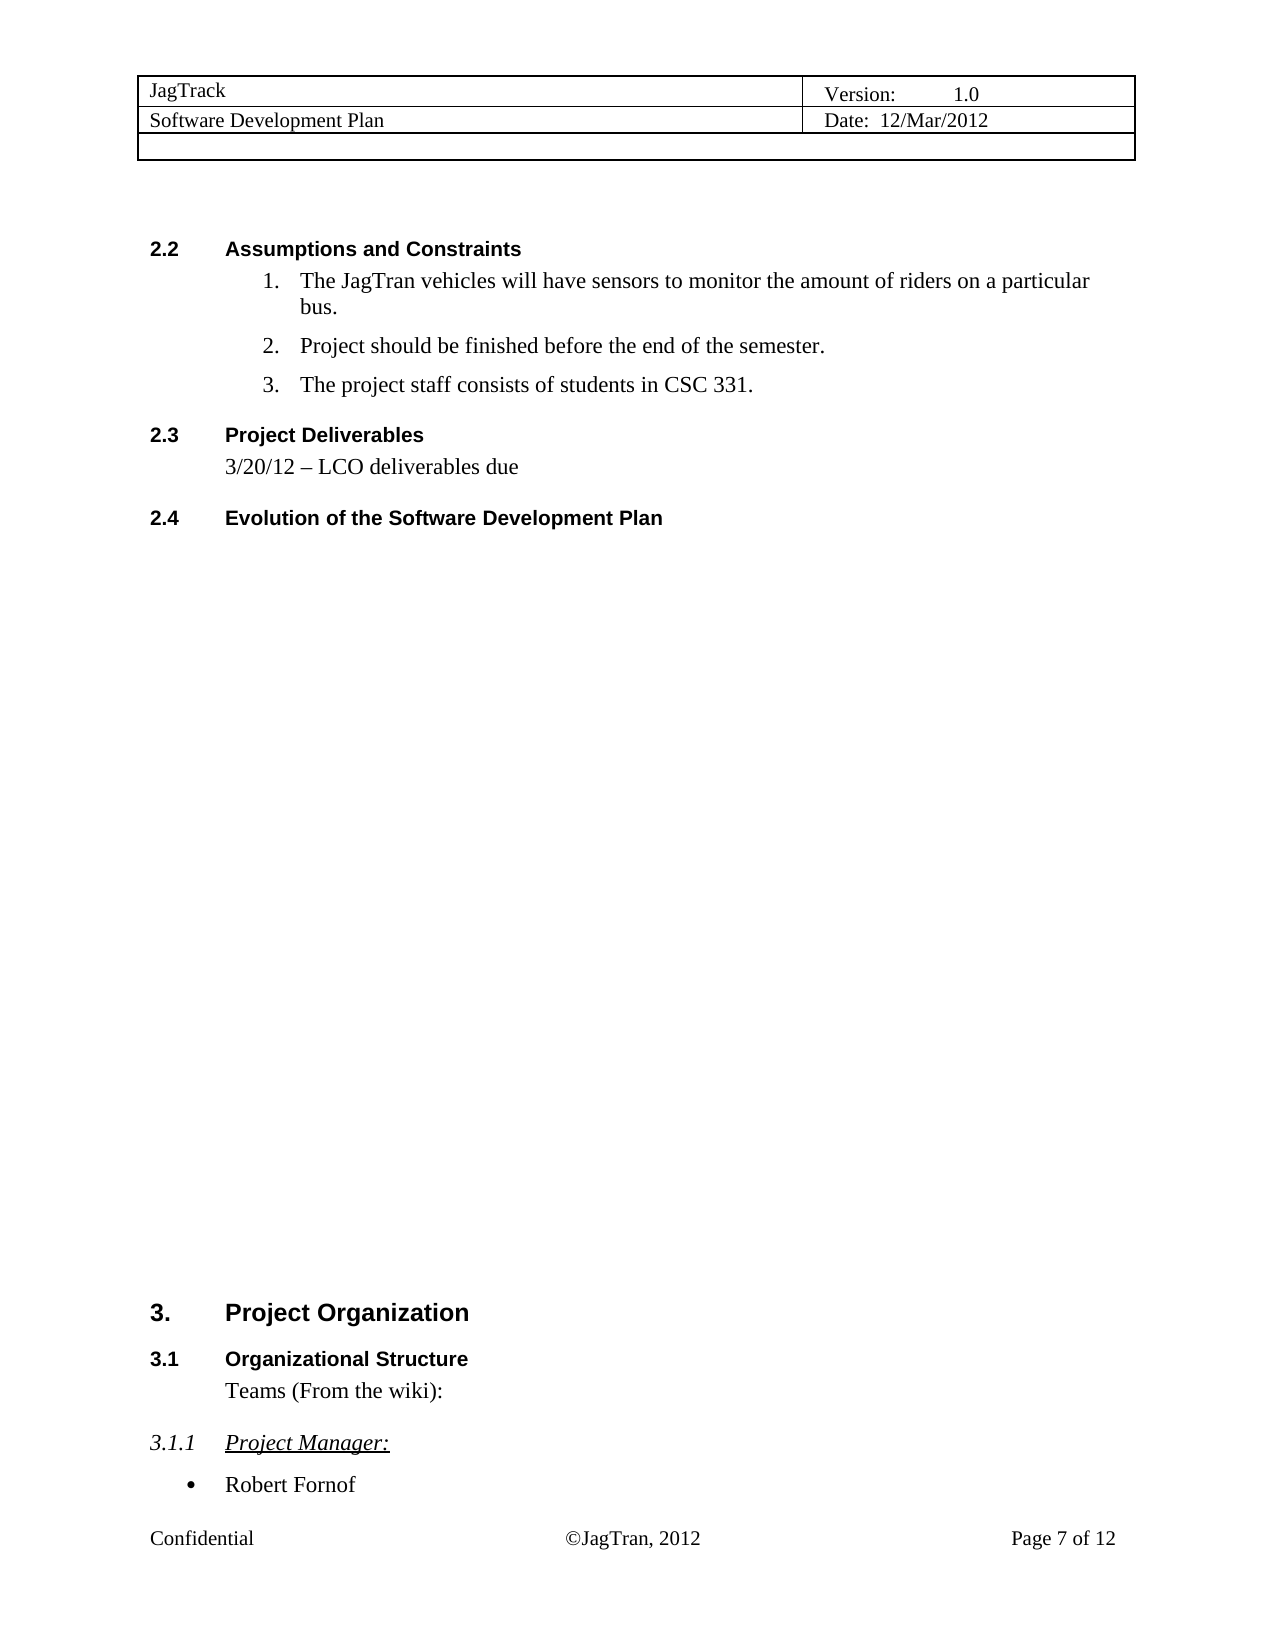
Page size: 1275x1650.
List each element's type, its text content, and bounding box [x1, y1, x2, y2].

subtitle Project Manager: [150, 1428, 1125, 1455]
subtitle Project Organization [150, 1298, 1125, 1327]
subtitle Assumptions and Constraints [150, 235, 1125, 260]
list Project should be finished before the end of the semester. [262, 332, 1125, 358]
list The JagTran vehicles will have sensors to monitor the amount of riders on a particular bus. [262, 267, 1125, 319]
subtitle Organizational Structure [150, 1346, 1125, 1371]
list The project staff consists of students in CSC 331. [262, 371, 1125, 397]
subtitle Project Deliverables [150, 422, 1125, 447]
text 3/20/12 – LCO deliverables due [225, 453, 1125, 480]
subtitle Evolution of the Software Development Plan [150, 505, 1125, 530]
text Teams (From the wiki): [225, 1377, 1125, 1403]
list Robert Fornof [187, 1472, 1125, 1498]
